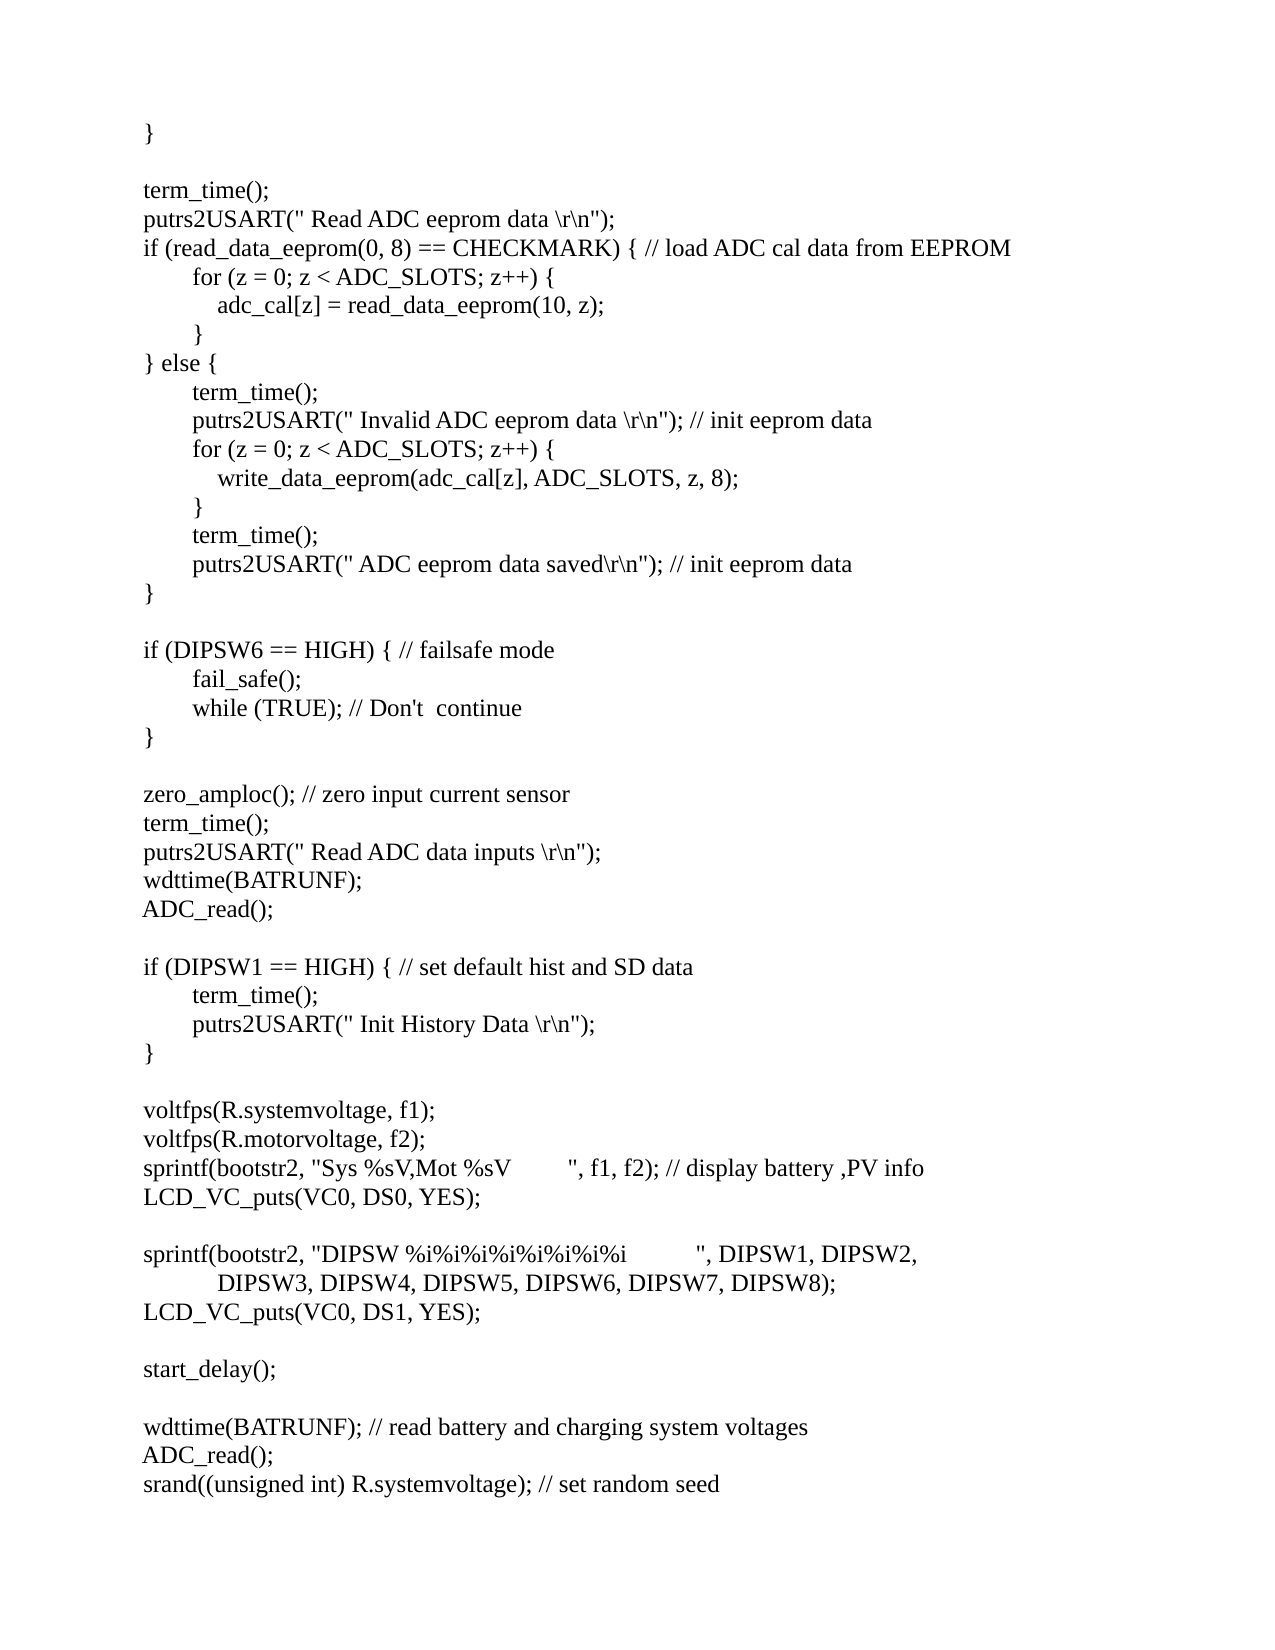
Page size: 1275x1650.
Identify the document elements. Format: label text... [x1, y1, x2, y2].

text putrs2USART(" Invalid ADC eeprom data \r\n"); // init eeprom data [118, 406, 1157, 434]
text fail_safe(); [118, 664, 1157, 693]
text putrs2USART(" ADC eeprom data saved\r\n"); // init eeprom data [118, 549, 1157, 578]
text for (z = 0; z < ADC_SLOTS; z++) { [118, 434, 1157, 463]
text putrs2USART(" Read ADC eeprom data \r\n"); [118, 204, 1157, 233]
text for (z = 0; z < ADC_SLOTS; z++) { [118, 262, 1157, 291]
text LCD_VC_puts(VC0, DS0, YES); [118, 1182, 1157, 1211]
text start_delay(); [118, 1354, 1157, 1383]
text sprintf(bootstr2, "Sys %sV,Mot %sV ", f1, f2); // display battery ,PV info [118, 1153, 1157, 1182]
text if (DIPSW1 == HIGH) { // set default hist and SD data [118, 952, 1157, 981]
text term_time(); [118, 981, 1157, 1009]
text } [118, 578, 1157, 607]
text if (DIPSW6 == HIGH) { // failsafe mode [118, 636, 1157, 664]
text } [118, 1038, 1157, 1067]
text if (read_data_eeprom(0, 8) == CHECKMARK) { // load ADC cal data from EEPROM [118, 233, 1157, 262]
text DIPSW3, DIPSW4, DIPSW5, DIPSW6, DIPSW7, DIPSW8); [118, 1268, 1157, 1297]
text } [118, 319, 1157, 348]
text term_time(); [118, 176, 1157, 204]
text } [118, 492, 1157, 521]
text wdttime(BATRUNF); // read battery and charging system voltages [118, 1412, 1157, 1441]
text term_time(); [118, 521, 1157, 549]
text write_data_eeprom(adc_cal[z], ADC_SLOTS, z, 8); [118, 463, 1157, 492]
text voltfps(R.motorvoltage, f2); [118, 1124, 1157, 1153]
text zero_amploc(); // zero input current sensor [118, 779, 1157, 808]
text term_time(); [118, 377, 1157, 406]
text LCD_VC_puts(VC0, DS1, YES); [118, 1297, 1157, 1326]
text ADC_read(); [118, 1441, 1157, 1469]
text } else { [118, 348, 1157, 377]
text putrs2USART(" Read ADC data inputs \r\n"); [118, 837, 1157, 866]
text term_time(); [118, 808, 1157, 837]
text srand((unsigned int) R.systemvoltage); // set random seed [118, 1469, 1157, 1498]
text ADC_read(); [118, 894, 1157, 923]
text } [118, 118, 1157, 147]
text voltfps(R.systemvoltage, f1); [118, 1096, 1157, 1124]
text putrs2USART(" Init History Data \r\n"); [118, 1009, 1157, 1038]
text while (TRUE); // Don't continue [118, 693, 1157, 722]
text sprintf(bootstr2, "DIPSW %i%i%i%i%i%i%i%i ", DIPSW1, DIPSW2, [118, 1239, 1157, 1268]
text adc_cal[z] = read_data_eeprom(10, z); [118, 291, 1157, 319]
text } [118, 722, 1157, 751]
text wdttime(BATRUNF); [118, 866, 1157, 894]
